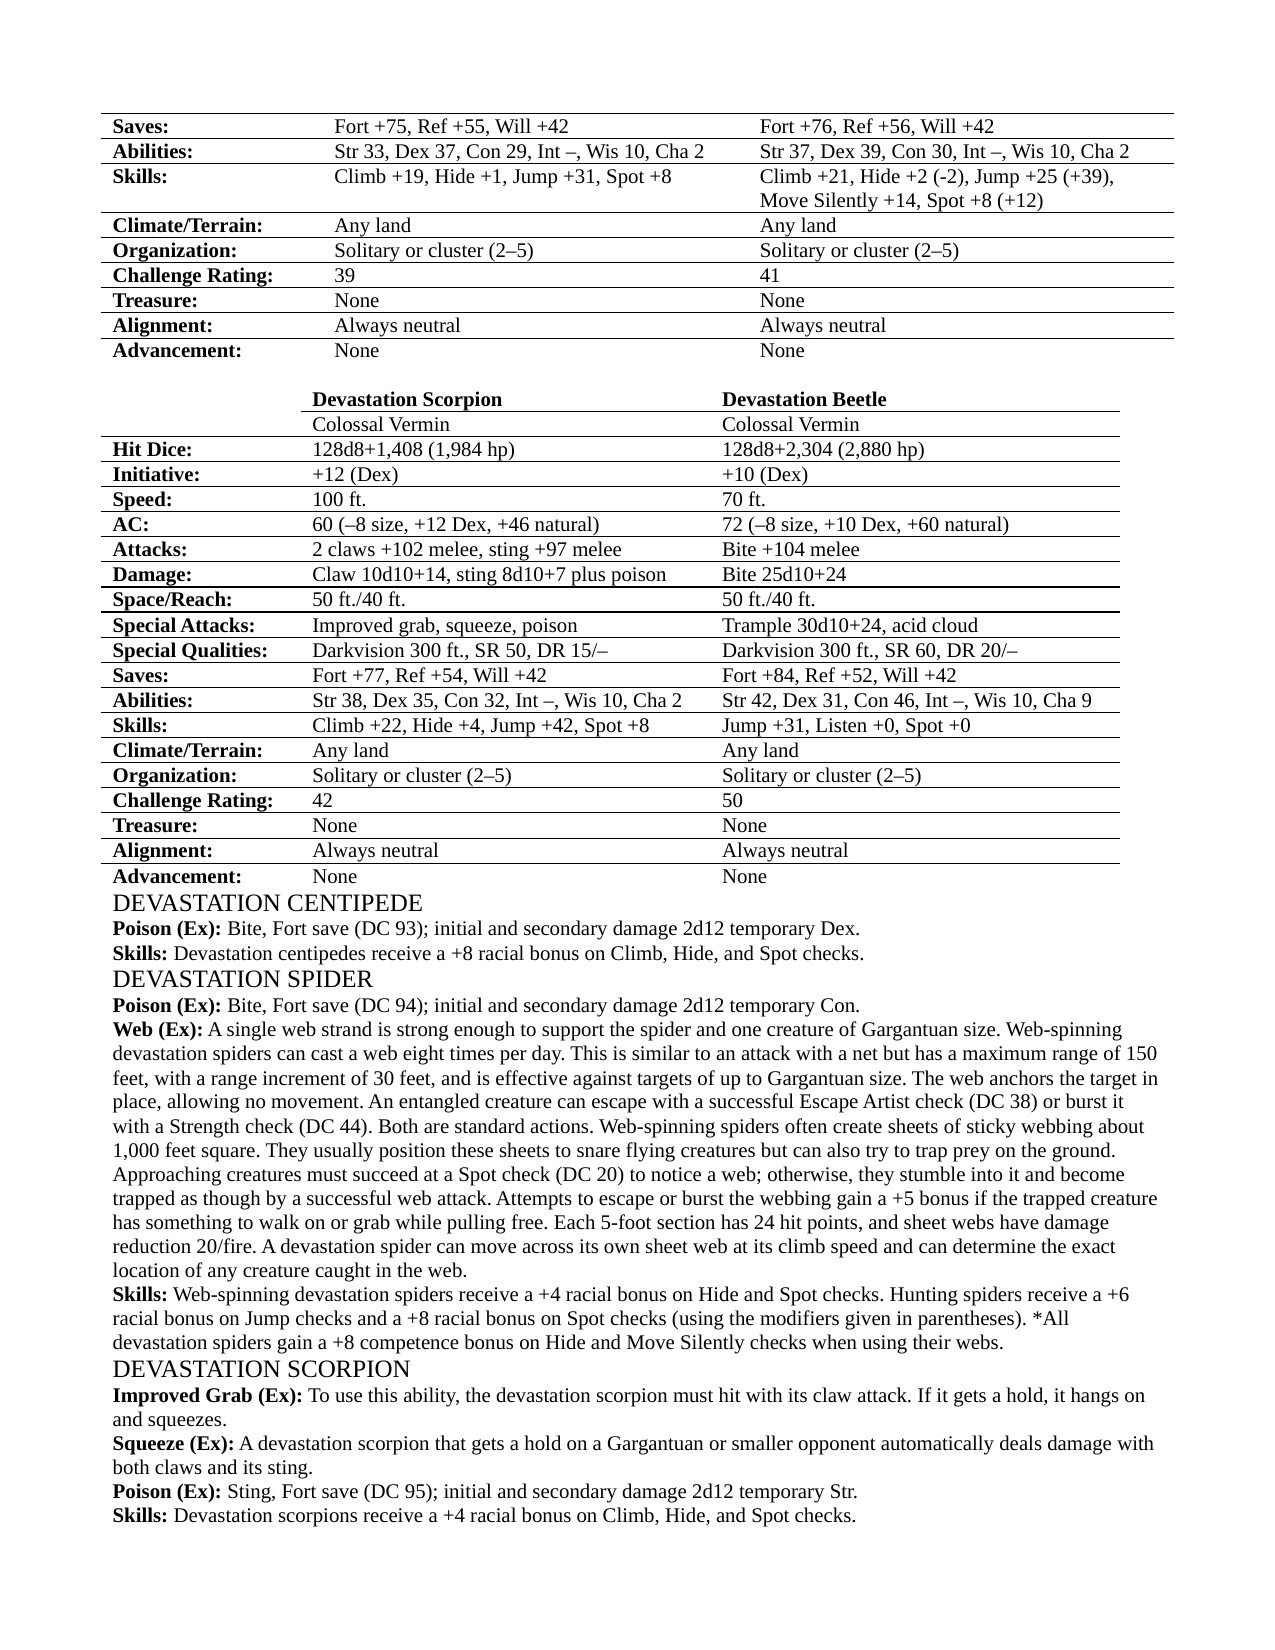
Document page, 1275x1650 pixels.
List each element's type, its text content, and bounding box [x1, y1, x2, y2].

table_cell Darkvision 300 ft., SR 60, DR 20/– [711, 638, 1120, 662]
text Skills: Web-spinning devastation spiders receive a +4 racial bonus on Hide and Spot checks. Hunting spiders receive a +6 racial bonus on Jump checks and a +8 racial bonus on Spot checks (using the modifiers given in parentheses). *All devastation spiders gain a +8 competence bonus on Hide and Move Silently checks when using their webs. [112, 1282, 1162, 1354]
table_cell None [748, 339, 1174, 362]
table_header Devastation Scorpion [301, 387, 711, 411]
table_cell Abilities: [101, 139, 323, 163]
table_cell Colossal Vermin [711, 412, 1120, 436]
table_cell 50 ft./40 ft. [711, 588, 1120, 611]
table_cell Alignment: [101, 839, 301, 862]
table_cell Space/Reach: [101, 588, 301, 611]
table_cell None [301, 864, 711, 888]
table_cell Special Qualities: [101, 638, 301, 662]
text Improved Grab (Ex): To use this ability, the devastation scorpion must hit with its claw attack. If it gets a hold, it hangs on and squeezes. [112, 1383, 1162, 1431]
table_cell None [711, 864, 1120, 888]
table_cell Solitary or cluster (2–5) [301, 763, 711, 787]
text Web (Ex): A single web strand is strong enough to support the spider and one creature of Gargantuan size. Web-spinning devastation spiders can cast a web eight times per day. This is similar to an attack with a net but has a maximum range of 150 feet, with a range increment of 30 feet, and is effective against targets of up to Gargantuan size. The web anchors the target in place, allowing no movement. An entangled creature can escape with a successful Escape Artist check (DC 38) or burst it with a Strength check (DC 44). Both are standard actions. Web-spinning spiders often create sheets of sticky webbing about 1,000 feet square. They usually position these sheets to snare flying creatures but can also try to trap prey on the ground. Approaching creatures must succeed at a Spot check (DC 20) to notice a web; otherwise, they stumble into it and become trapped as though by a successful web attack. Attempts to escape or burst the webbing gain a +5 bonus if the trapped creature has something to walk on or grab while pulling free. Each 5-foot section has 24 hit points, and sheet webs have damage reduction 20/fire. A devastation spider can move across its own sheet web at its climb speed and can determine the exact location of any creature caught in the web. [112, 1017, 1162, 1282]
table_cell Any land [323, 213, 748, 237]
table_cell Attacks: [101, 537, 301, 561]
table_cell None [711, 813, 1120, 837]
table_cell Fort +76, Ref +56, Will +42 [748, 114, 1174, 138]
table_cell AC: [101, 512, 301, 536]
table_cell +10 (Dex) [711, 462, 1120, 486]
table_cell Bite +104 melee [711, 537, 1120, 561]
table_cell Always neutral [711, 839, 1120, 862]
table_cell Solitary or cluster (2–5) [323, 238, 748, 262]
table_cell Jump +31, Listen +0, Spot +0 [711, 713, 1120, 737]
table_cell Special Attacks: [101, 613, 301, 637]
table_cell Climb +21, Hide +2 (-2), Jump +25 (+39), Move Silently +14, Spot +8 (+12) [748, 164, 1174, 212]
table_cell 39 [323, 263, 748, 287]
table_cell Colossal Vermin [301, 412, 711, 436]
table_cell Advancement: [101, 339, 323, 362]
text Poison (Ex): Bite, Fort save (DC 93); initial and secondary damage 2d12 temporary Dex. [112, 916, 1162, 940]
table_cell Hit Dice: [101, 437, 301, 461]
table_cell Challenge Rating: [101, 788, 301, 812]
table_cell Climb +19, Hide +1, Jump +31, Spot +8 [323, 164, 748, 212]
table_cell Str 42, Dex 31, Con 46, Int –, Wis 10, Cha 9 [711, 688, 1120, 712]
table_cell Claw 10d10+14, sting 8d10+7 plus poison [301, 562, 711, 586]
table_cell Any land [748, 213, 1174, 237]
text Skills: Devastation centipedes receive a +8 racial bonus on Climb, Hide, and Spot checks. [112, 940, 1162, 964]
table_cell Str 33, Dex 37, Con 29, Int –, Wis 10, Cha 2 [323, 139, 748, 163]
table_cell Solitary or cluster (2–5) [748, 238, 1174, 262]
table_cell Abilities: [101, 688, 301, 712]
table_cell Treasure: [101, 813, 301, 837]
table_cell Speed: [101, 487, 301, 511]
table_cell Trample 30d10+24, acid cloud [711, 613, 1120, 637]
table_cell Str 38, Dex 35, Con 32, Int –, Wis 10, Cha 2 [301, 688, 711, 712]
table_cell None [748, 288, 1174, 312]
table_cell Solitary or cluster (2–5) [711, 763, 1120, 787]
table_cell Climate/Terrain: [101, 213, 323, 237]
subtitle DEVASTATION CENTIPEDE [112, 888, 1162, 916]
table_cell 128d8+2,304 (2,880 hp) [711, 437, 1120, 461]
text Poison (Ex): Sting, Fort save (DC 95); initial and secondary damage 2d12 temporary Str. [112, 1479, 1162, 1503]
table_cell None [323, 288, 748, 312]
table_cell Always neutral [323, 313, 748, 337]
table_cell 50 [711, 788, 1120, 812]
table_cell 60 (–8 size, +12 Dex, +46 natural) [301, 512, 711, 536]
table_cell Treasure: [101, 288, 323, 312]
table_cell None [323, 339, 748, 362]
table_cell None [301, 813, 711, 837]
table_cell Advancement: [101, 864, 301, 888]
table_cell Organization: [101, 763, 301, 787]
text Squeeze (Ex): A devastation scorpion that gets a hold on a Gargantuan or smaller opponent automatically deals damage with both claws and its sting. [112, 1431, 1162, 1479]
table_cell Any land [711, 738, 1120, 762]
table_cell Str 37, Dex 39, Con 30, Int –, Wis 10, Cha 2 [748, 139, 1174, 163]
table_cell 50 ft./40 ft. [301, 588, 711, 611]
table_header Devastation Beetle [711, 387, 1120, 411]
table_cell Fort +77, Ref +54, Will +42 [301, 663, 711, 687]
table_cell 42 [301, 788, 711, 812]
table_cell Always neutral [748, 313, 1174, 337]
table_cell Skills: [101, 713, 301, 737]
text Poison (Ex): Bite, Fort save (DC 94); initial and secondary damage 2d12 temporary Con. [112, 993, 1162, 1017]
table_cell Organization: [101, 238, 323, 262]
table_cell Any land [301, 738, 711, 762]
table_cell Bite 25d10+24 [711, 562, 1120, 586]
table_cell Fort +84, Ref +52, Will +42 [711, 663, 1120, 687]
table_cell Initiative: [101, 462, 301, 486]
table_cell Climb +22, Hide +4, Jump +42, Spot +8 [301, 713, 711, 737]
table_cell Darkvision 300 ft., SR 50, DR 15/– [301, 638, 711, 662]
table_cell Climate/Terrain: [101, 738, 301, 762]
table_cell Alignment: [101, 313, 323, 337]
table_cell 41 [748, 263, 1174, 287]
table_cell Always neutral [301, 839, 711, 862]
table_cell 128d8+1,408 (1,984 hp) [301, 437, 711, 461]
table_cell Improved grab, squeeze, poison [301, 613, 711, 637]
table_cell Damage: [101, 562, 301, 586]
table_cell 2 claws +102 melee, sting +97 melee [301, 537, 711, 561]
table_cell 100 ft. [301, 487, 711, 511]
table_header [101, 387, 301, 436]
subtitle DEVASTATION SCORPION [112, 1354, 1162, 1383]
table_cell Saves: [101, 663, 301, 687]
table_cell Challenge Rating: [101, 263, 323, 287]
table_cell 70 ft. [711, 487, 1120, 511]
table_cell +12 (Dex) [301, 462, 711, 486]
subtitle DEVASTATION SPIDER [112, 964, 1162, 993]
table_cell 72 (–8 size, +10 Dex, +60 natural) [711, 512, 1120, 536]
table_cell Skills: [101, 164, 323, 212]
table_cell Saves: [101, 114, 323, 138]
text Skills: Devastation scorpions receive a +4 racial bonus on Climb, Hide, and Spot checks. [112, 1503, 1162, 1527]
table_cell Fort +75, Ref +55, Will +42 [323, 114, 748, 138]
